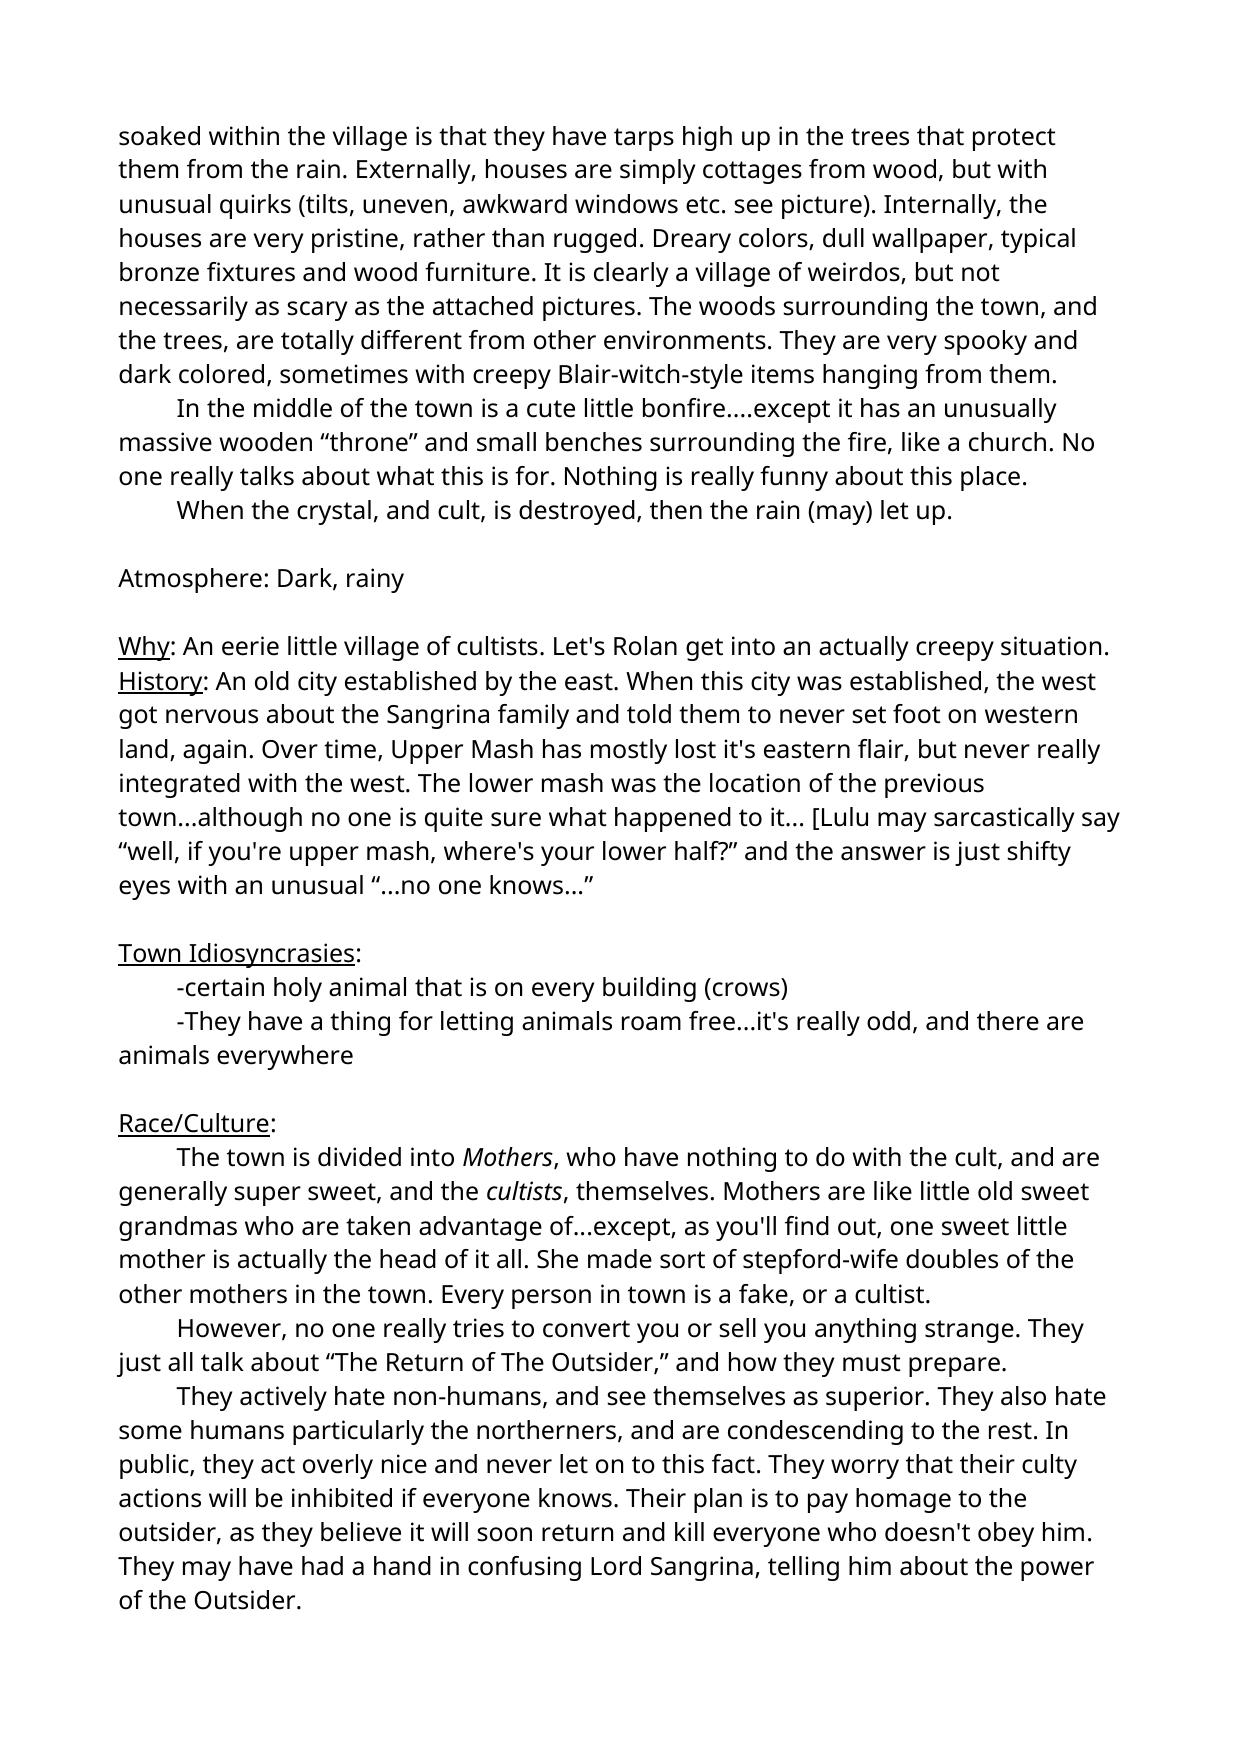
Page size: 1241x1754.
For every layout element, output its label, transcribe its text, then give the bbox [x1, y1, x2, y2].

text -certain holy animal that is on every building (crows) [118, 970, 1122, 1004]
text Why: An eerie little village of cultists. Let's Rolan get into an actually creepy situation. [118, 629, 1122, 663]
text Town Idiosyncrasies: [118, 936, 1122, 970]
text soaked within the village is that they have tarps high up in the trees that protect them from the rain. Externally, houses are simply cottages from wood, but with unusual quirks (tilts, uneven, awkward windows etc. see picture). Internally, the houses are very pristine, rather than rugged. Dreary colors, dull wallpaper, typical bronze fixtures and wood furniture. It is clearly a village of weirdos, but not necessarily as scary as the attached pictures. The woods surrounding the town, and the trees, are totally different from other environments. They are very spooky and dark colored, sometimes with creepy Blair-witch-style items hanging from them. [118, 118, 1122, 391]
text History: An old city established by the east. When this city was established, the west got nervous about the Sangrina family and told them to never set foot on western land, again. Over time, Upper Mash has mostly lost it's eastern flair, but never really integrated with the west. The lower mash was the location of the previous town...although no one is quite sure what happened to it... [Lulu may sarcastically say “well, if you're upper mash, where's your lower half?” and the answer is just shifty eyes with an unusual “...no one knows...” [118, 663, 1122, 902]
text They actively hate non-humans, and see themselves as superior. They also hate some humans particularly the northerners, and are condescending to the rest. In public, they act overly nice and never let on to this fact. They worry that their culty actions will be inhibited if everyone knows. Their plan is to pay homage to the outsider, as they believe it will soon return and kill everyone who doesn't obey him. They may have had a hand in confusing Lord Sangrina, telling him about the power of the Outsider. [118, 1378, 1122, 1617]
text The town is divided into Mothers, who have nothing to do with the cult, and are generally super sweet, and the cultists, themselves. Mothers are like little old sweet grandmas who are taken advantage of...except, as you'll find out, one sweet little mother is actually the head of it all. She made sort of stepford-wife doubles of the other mothers in the town. Every person in town is a fake, or a cultist. [118, 1140, 1122, 1310]
text -They have a thing for letting animals roam free...it's really odd, and there are animals everywhere [118, 1004, 1122, 1072]
text However, no one really tries to convert you or sell you anything strange. They just all talk about “The Return of The Outsider,” and how they must prepare. [118, 1310, 1122, 1378]
text When the crystal, and cult, is destroyed, then the rain (may) let up. [118, 493, 1122, 527]
text Race/Culture: [118, 1106, 1122, 1140]
text Atmosphere: Dark, rainy [118, 561, 1122, 595]
text In the middle of the town is a cute little bonfire....except it has an unusually massive wooden “throne” and small benches surrounding the fire, like a church. No one really talks about what this is for. Nothing is really funny about this place. [118, 391, 1122, 493]
